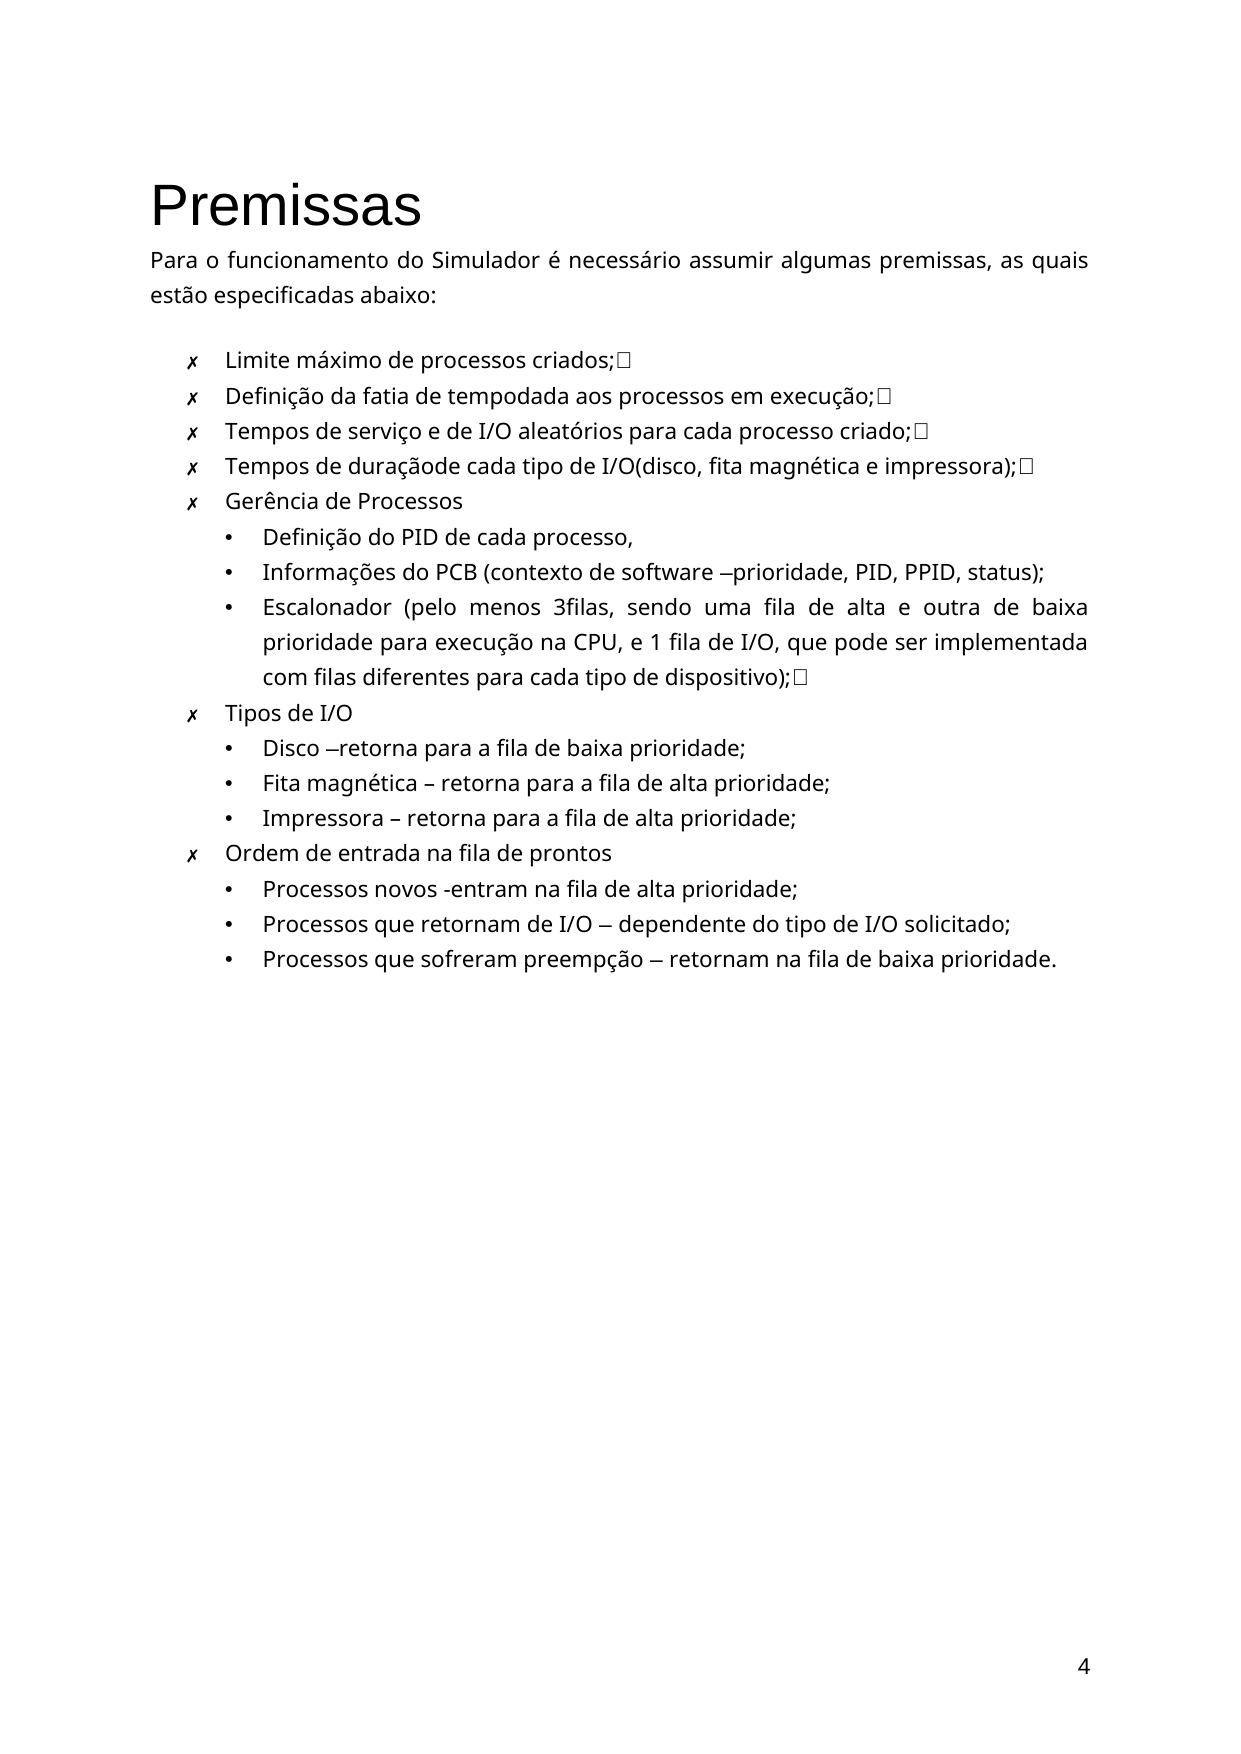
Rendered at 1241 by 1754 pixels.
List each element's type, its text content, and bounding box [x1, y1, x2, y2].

list Tempos de serviço e de I/O aleatórios para cada processo criado; [187, 415, 1090, 446]
title Premissas [150, 171, 1090, 238]
list Escalonador (pelo menos 3filas, sendo uma fila de alta e outra de baixa prioridade para execução na CPU, e 1 fila de I/O, que pode ser implementada com filas diferentes para cada tipo de dispositivo); [225, 591, 1090, 692]
list Limite máximo de processos criados; [187, 345, 1090, 375]
list Informações do PCB (contexto de software –prioridade, PID, PPID, status); [225, 556, 1090, 587]
list Definição do PID de cada processo, [225, 521, 1090, 551]
list Tempos de duraçãode cada tipo de I/O(disco, fita magnética e impressora); [187, 450, 1090, 481]
list Tipos de I/O [187, 697, 1090, 727]
list Processos que sofreram preempção – retornam na fila de baixa prioridade. [225, 943, 1090, 974]
list Fita magnética – retorna para a fila de alta prioridade; [225, 767, 1090, 798]
list Processos novos -entram na fila de alta prioridade; [225, 873, 1090, 903]
list Processos que retornam de I/O – dependente do tipo de I/O solicitado; [225, 908, 1090, 939]
list Definição da fatia de tempodada aos processos em execução; [187, 380, 1090, 411]
list Ordem de entrada na fila de prontos [187, 838, 1090, 868]
list Disco –retorna para a fila de baixa prioridade; [225, 732, 1090, 763]
text Para o funcionamento do Simulador é necessário assumir algumas premissas, as quais estão especificadas abaixo: [150, 244, 1090, 310]
list Impressora – retorna para a fila de alta prioridade; [225, 802, 1090, 833]
list Gerência de Processos [187, 486, 1090, 516]
